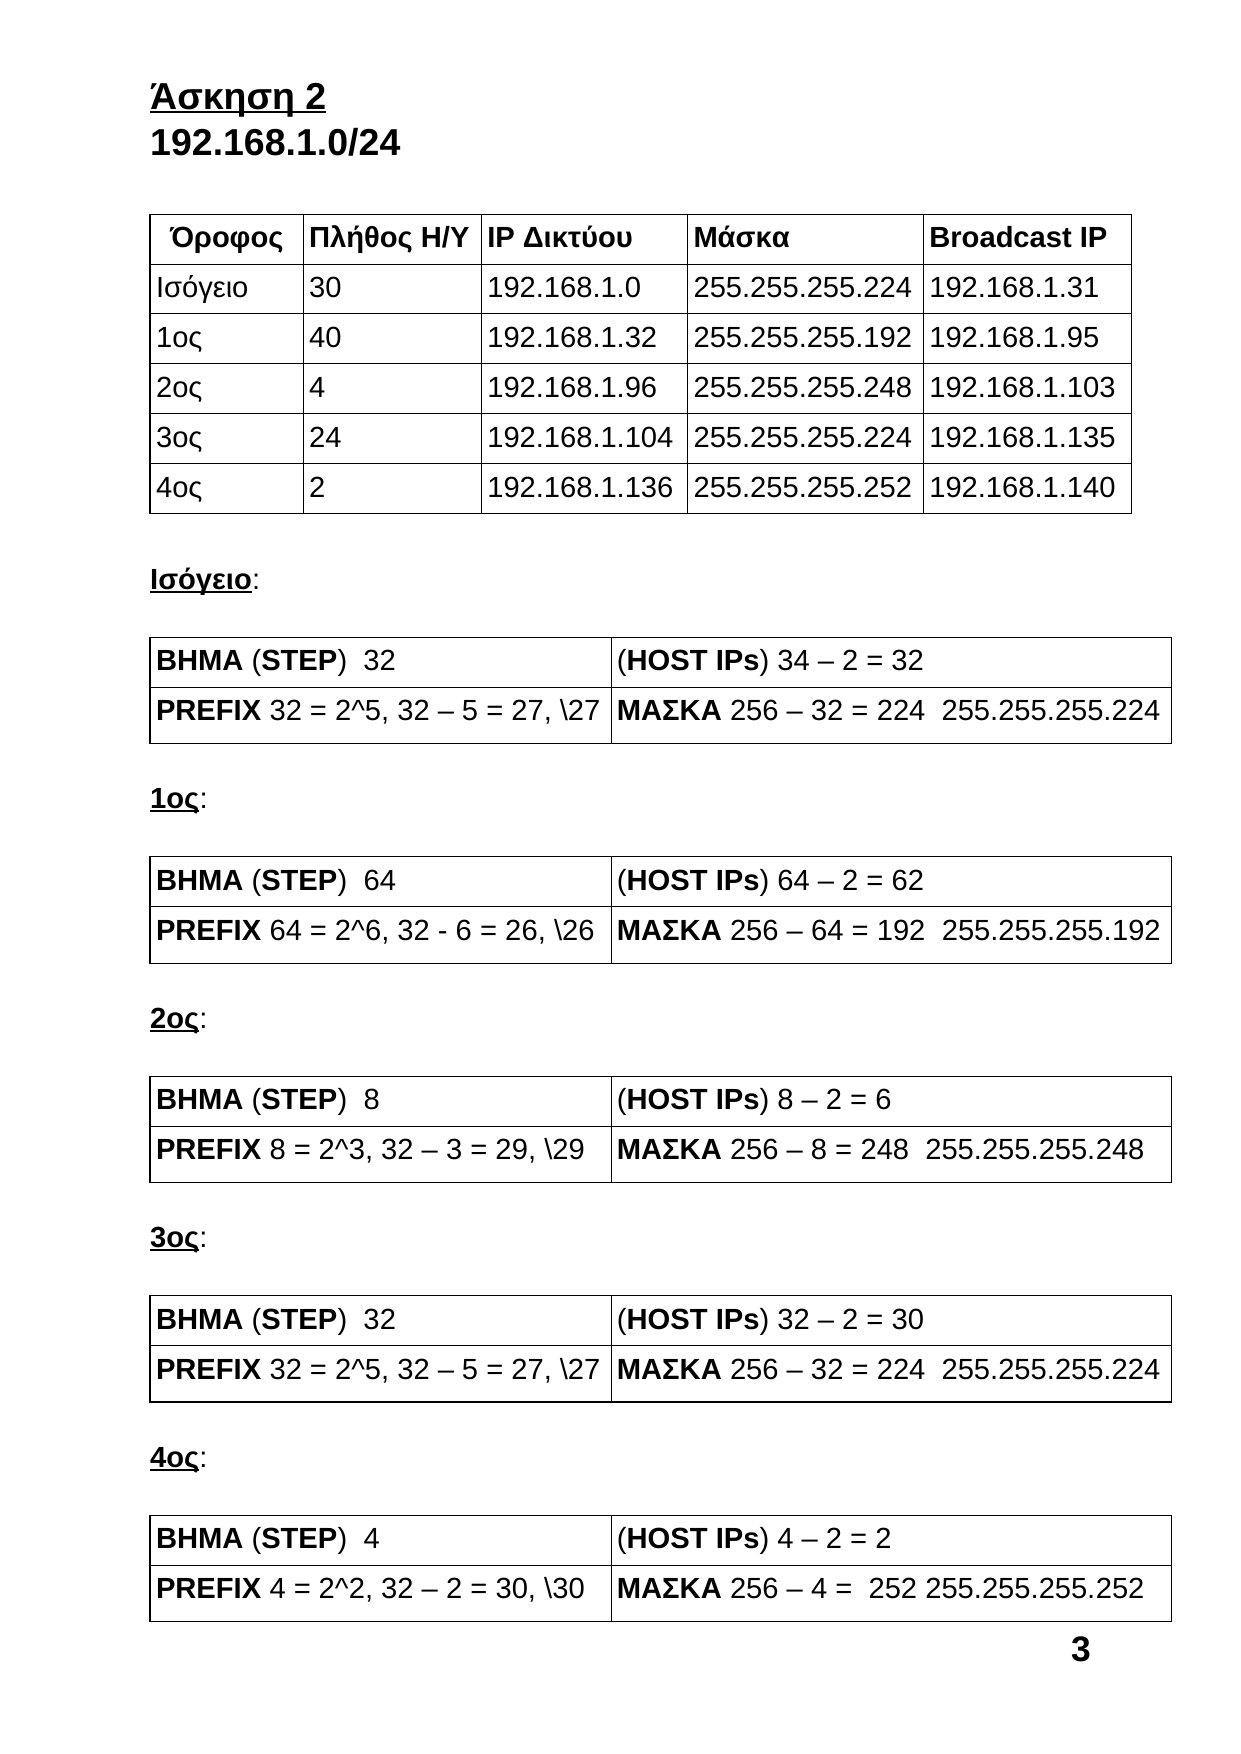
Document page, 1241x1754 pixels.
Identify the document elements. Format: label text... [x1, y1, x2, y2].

table_cell 255.255.255.224 [688, 414, 923, 463]
table_cell ΜΑΣΚΑ 256 – 8 = 248 255.255.255.248 [612, 1127, 1171, 1182]
text 4ος: [150, 1440, 1098, 1473]
table_cell 2 [304, 464, 481, 513]
table_header ΒΗΜΑ (STEP) 32 [151, 1296, 611, 1345]
table_cell PREFIX 8 = 2^3, 32 – 3 = 29, \29 [151, 1127, 611, 1182]
table_cell 192.168.1.31 [924, 265, 1131, 313]
table_cell 192.168.1.140 [924, 464, 1131, 513]
table_cell 4 [304, 364, 481, 413]
table_cell Ισόγειο [151, 265, 303, 313]
table_cell 192.168.1.136 [482, 464, 687, 513]
table_cell 255.255.255.252 [688, 464, 923, 513]
table_header Όροφος [151, 215, 303, 263]
table_header ΒΗΜΑ (STEP) 4 [151, 1516, 611, 1564]
table_cell 192.168.1.103 [924, 364, 1131, 413]
table_cell 192.168.1.135 [924, 414, 1131, 463]
table_header IP Δικτύου [482, 215, 687, 263]
table_header (HOST IPs) 64 – 2 = 62 [612, 857, 1171, 906]
table_cell 255.255.255.224 [688, 265, 923, 313]
table_cell 255.255.255.248 [688, 364, 923, 413]
table_cell 1ος [151, 314, 303, 363]
table_cell PREFIX 32 = 2^5, 32 – 5 = 27, \27 [151, 688, 611, 743]
text 192.168.1.0/24 [150, 120, 1190, 163]
table_header (HOST IPs) 4 – 2 = 2 [612, 1516, 1171, 1564]
table_cell 192.168.1.0 [482, 265, 687, 313]
table_cell ΜΑΣΚΑ 256 – 4 = 252 255.255.255.252 [612, 1566, 1171, 1621]
text 3ος: [150, 1220, 1098, 1254]
table_header Broadcast IP [924, 215, 1131, 263]
table_cell ΜΑΣΚΑ 256 – 32 = 224 255.255.255.224 [612, 1346, 1171, 1401]
table_cell 192.168.1.104 [482, 414, 687, 463]
text Άσκηση 2 [150, 74, 1190, 117]
table_cell 24 [304, 414, 481, 463]
table_header Μάσκα [688, 215, 923, 263]
table_cell 255.255.255.192 [688, 314, 923, 363]
table_cell 3ος [151, 414, 303, 463]
table_header (HOST IPs) 8 – 2 = 6 [612, 1077, 1171, 1126]
table_cell 40 [304, 314, 481, 363]
table_header (HOST IPs) 32 – 2 = 30 [612, 1296, 1171, 1345]
table_header ΒΗΜΑ (STEP) 32 [151, 638, 611, 687]
table_cell 2ος [151, 364, 303, 413]
table_cell 192.168.1.95 [924, 314, 1131, 363]
table_cell 30 [304, 265, 481, 313]
text 2ος: [150, 1001, 1098, 1034]
table_header (HOST IPs) 34 – 2 = 32 [612, 638, 1171, 687]
table_cell 4ος [151, 464, 303, 513]
table_cell PREFIX 32 = 2^5, 32 – 5 = 27, \27 [151, 1346, 611, 1401]
table_cell ΜΑΣΚΑ 256 – 64 = 192 255.255.255.192 [612, 907, 1171, 962]
text 1ος: [150, 781, 1098, 815]
table_cell 192.168.1.96 [482, 364, 687, 413]
table_header ΒΗΜΑ (STEP) 64 [151, 857, 611, 906]
text Ισόγειο: [150, 562, 1098, 595]
table_header ΒΗΜΑ (STEP) 8 [151, 1077, 611, 1126]
table_cell 192.168.1.32 [482, 314, 687, 363]
table_cell ΜΑΣΚΑ 256 – 32 = 224 255.255.255.224 [612, 688, 1171, 743]
table_cell PREFIX 4 = 2^2, 32 – 2 = 30, \30 [151, 1566, 611, 1621]
table_cell PREFIX 64 = 2^6, 32 - 6 = 26, \26 [151, 907, 611, 962]
table_header Πλήθος Η/Υ [304, 215, 481, 263]
